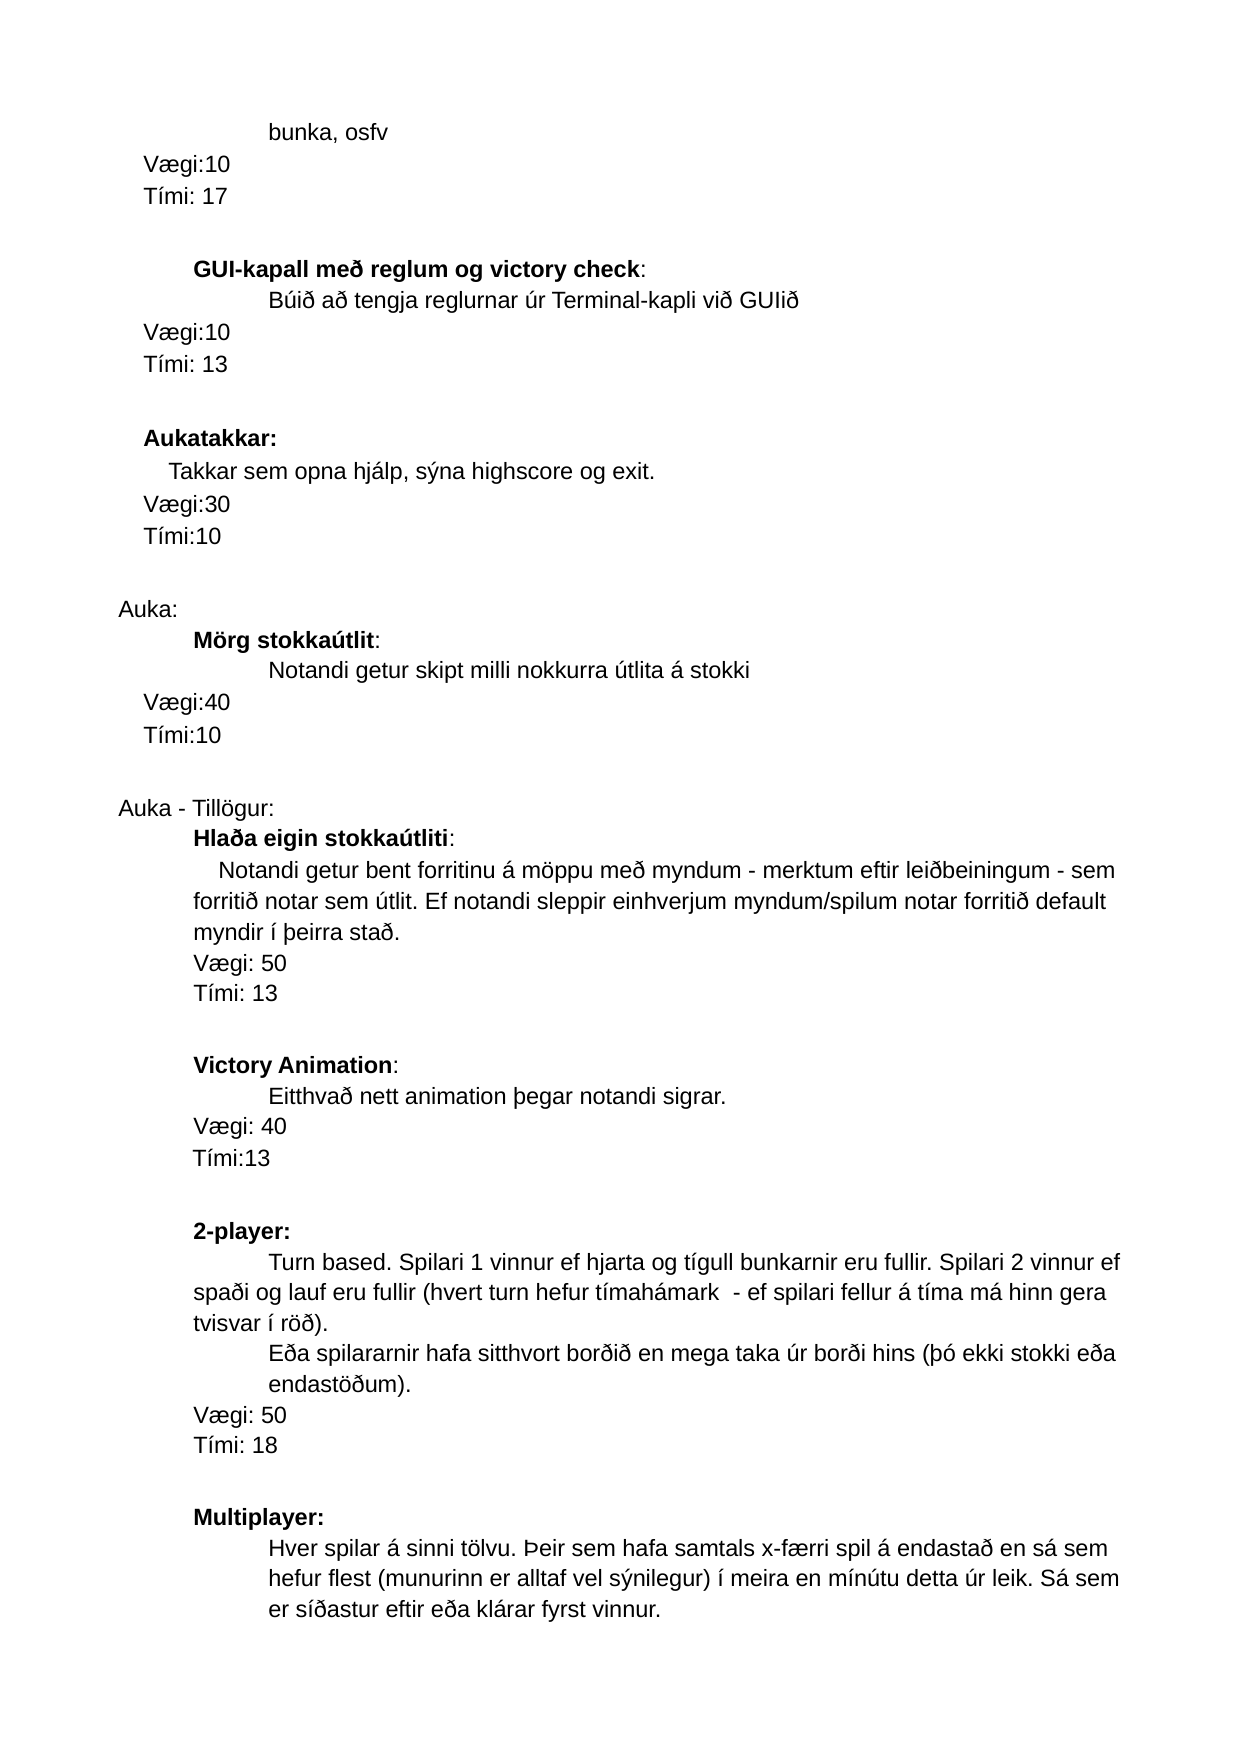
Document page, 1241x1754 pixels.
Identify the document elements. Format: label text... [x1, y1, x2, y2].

text bunka, osfv [268, 118, 1122, 145]
text Vægi:30 [118, 489, 1122, 517]
text Vægi:10 [118, 317, 1122, 345]
text 2-player: [118, 1217, 1122, 1244]
text Tími: 18 [118, 1432, 1122, 1458]
text Tími:10 [118, 521, 1122, 550]
text Tími:13 [118, 1143, 1122, 1172]
text Aukatakkar: [118, 423, 1122, 452]
text Vægi:10 [118, 149, 1122, 177]
text Auka: [118, 595, 1122, 622]
text Tími: 13 [118, 349, 1122, 378]
text Tími:10 [118, 720, 1122, 749]
text Búið að tengja reglurnar úr Terminal-kapli við GUIið [193, 286, 1122, 313]
text Takkar sem opna hjálp, sýna highscore og exit. [118, 456, 1122, 485]
text Vægi:40 [118, 687, 1122, 716]
text Tími: 17 [118, 181, 1122, 210]
text Vægi: 40 [118, 1113, 1122, 1139]
text Mörg stokkaútlit: [118, 626, 1122, 653]
text Notandi getur bent forritinu á möppu með myndum - merktum eftir leiðbeiningum - sem forritið notar sem útlit. Ef notandi sleppir einhverjum myndum/spilum notar forritið default myndir í þeirra stað. [193, 855, 1122, 945]
text Hver spilar á sinni tölvu. Þeir sem hafa samtals x-færri spil á endastað en sá sem hefur flest (munurinn er alltaf vel sýnilegur) í meira en mínútu detta úr leik. Sá sem er síðastur eftir eða klárar fyrst vinnur. [268, 1534, 1122, 1622]
text Auka - Tillögur: [118, 794, 1122, 821]
text Notandi getur skipt milli nokkurra útlita á stokki [193, 657, 1122, 683]
text Eitthvað nett animation þegar notandi sigrar. [193, 1082, 1122, 1109]
text Tími: 13 [193, 979, 1122, 1006]
text Multiplayer: [118, 1503, 1122, 1530]
text Vægi: 50 [193, 949, 1122, 976]
text Turn based. Spilari 1 vinnur ef hjarta og tígull bunkarnir eru fullir. Spilari 2 vinnur ef spaði og lauf eru fullir (hvert turn hefur tímahámark - ef spilari fellur á tíma má hinn gera tvisvar í röð). [193, 1248, 1122, 1336]
text Vægi: 50 [118, 1401, 1122, 1428]
text GUI-kapall með reglum og victory check: [118, 255, 1122, 282]
text Eða spilararnir hafa sitthvort borðið en mega taka úr borði hins (þó ekki stokki eða endastöðum). [268, 1340, 1122, 1397]
text Hlaða eigin stokkaútliti: [193, 824, 1122, 851]
text Victory Animation: [193, 1051, 1122, 1078]
